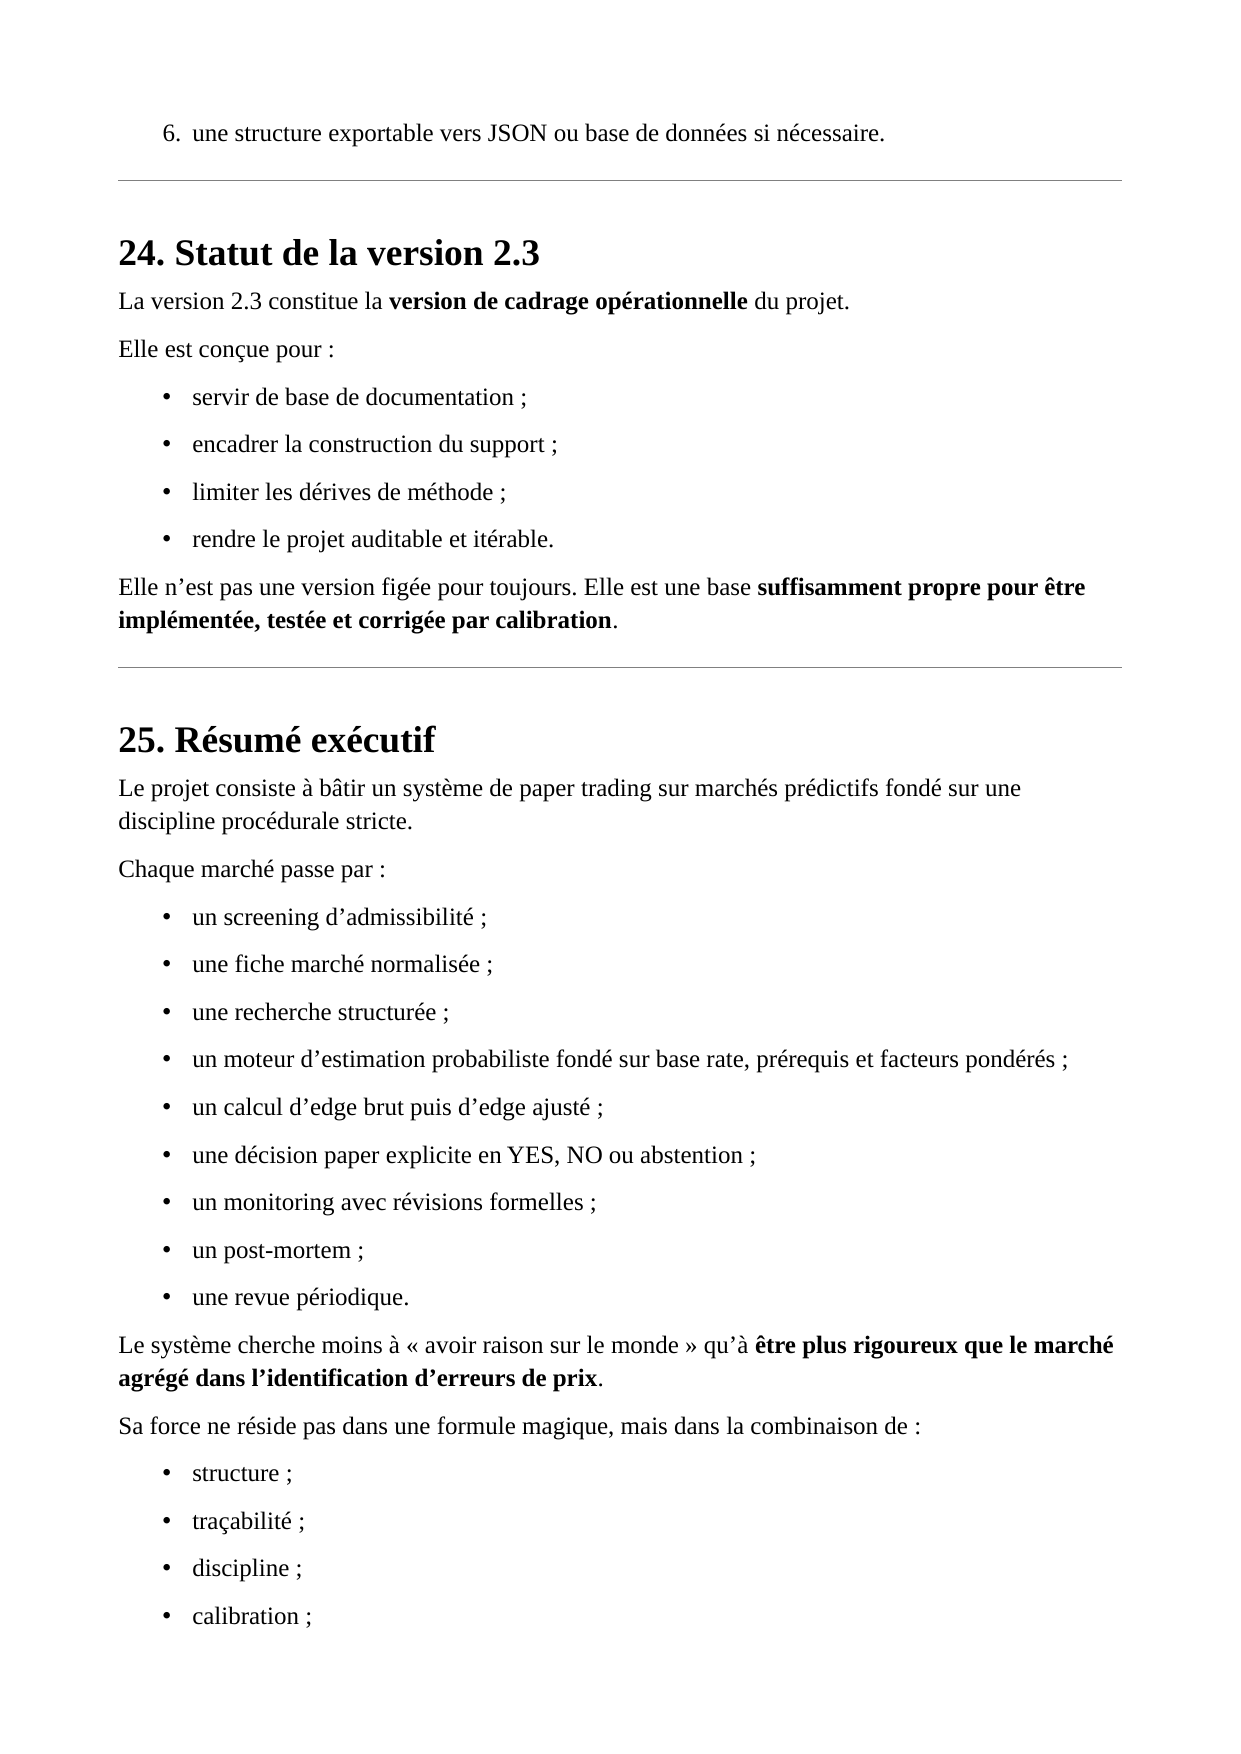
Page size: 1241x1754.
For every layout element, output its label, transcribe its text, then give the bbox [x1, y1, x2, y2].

subtitle 25. Résumé exécutif [118, 718, 1122, 761]
text Elle est conçue pour : [118, 334, 1122, 363]
list un post-mortem ; [162, 1235, 1122, 1264]
list un calcul d’edge brut puis d’edge ajusté ; [162, 1092, 1122, 1121]
list calibration ; [162, 1601, 1122, 1630]
list une recherche structurée ; [162, 997, 1122, 1026]
list une revue périodique. [162, 1282, 1122, 1311]
text Sa force ne réside pas dans une formule magique, mais dans la combinaison de : [118, 1411, 1122, 1439]
list servir de base de documentation ; [162, 382, 1122, 410]
text Le système cherche moins à « avoir raison sur le monde » qu’à être plus rigoureux que le marché agrégé dans l’identification d’erreurs de prix. [118, 1330, 1122, 1392]
text Elle n’est pas une version figée pour toujours. Elle est une base suffisamment propre pour être implémentée, testée et corrigée par calibration. [118, 572, 1122, 634]
list traçabilité ; [162, 1506, 1122, 1535]
list discipline ; [162, 1553, 1122, 1582]
list une structure exportable vers JSON ou base de données si nécessaire. [162, 118, 1122, 147]
list structure ; [162, 1458, 1122, 1487]
text Chaque marché passe par : [118, 854, 1122, 883]
list un monitoring avec révisions formelles ; [162, 1187, 1122, 1216]
list un screening d’admissibilité ; [162, 902, 1122, 930]
list un moteur d’estimation probabiliste fondé sur base rate, prérequis et facteurs pondérés ; [162, 1044, 1122, 1073]
list une décision paper explicite en YES, NO ou abstention ; [162, 1140, 1122, 1168]
list limiter les dérives de méthode ; [162, 477, 1122, 506]
list encadrer la construction du support ; [162, 429, 1122, 458]
list une fiche marché normalisée ; [162, 949, 1122, 978]
text Le projet consiste à bâtir un système de paper trading sur marchés prédictifs fondé sur une discipline procédurale stricte. [118, 773, 1122, 835]
text La version 2.3 constitue la version de cadrage opérationnelle du projet. [118, 286, 1122, 315]
subtitle 24. Statut de la version 2.3 [118, 231, 1122, 274]
list rendre le projet auditable et itérable. [162, 524, 1122, 553]
